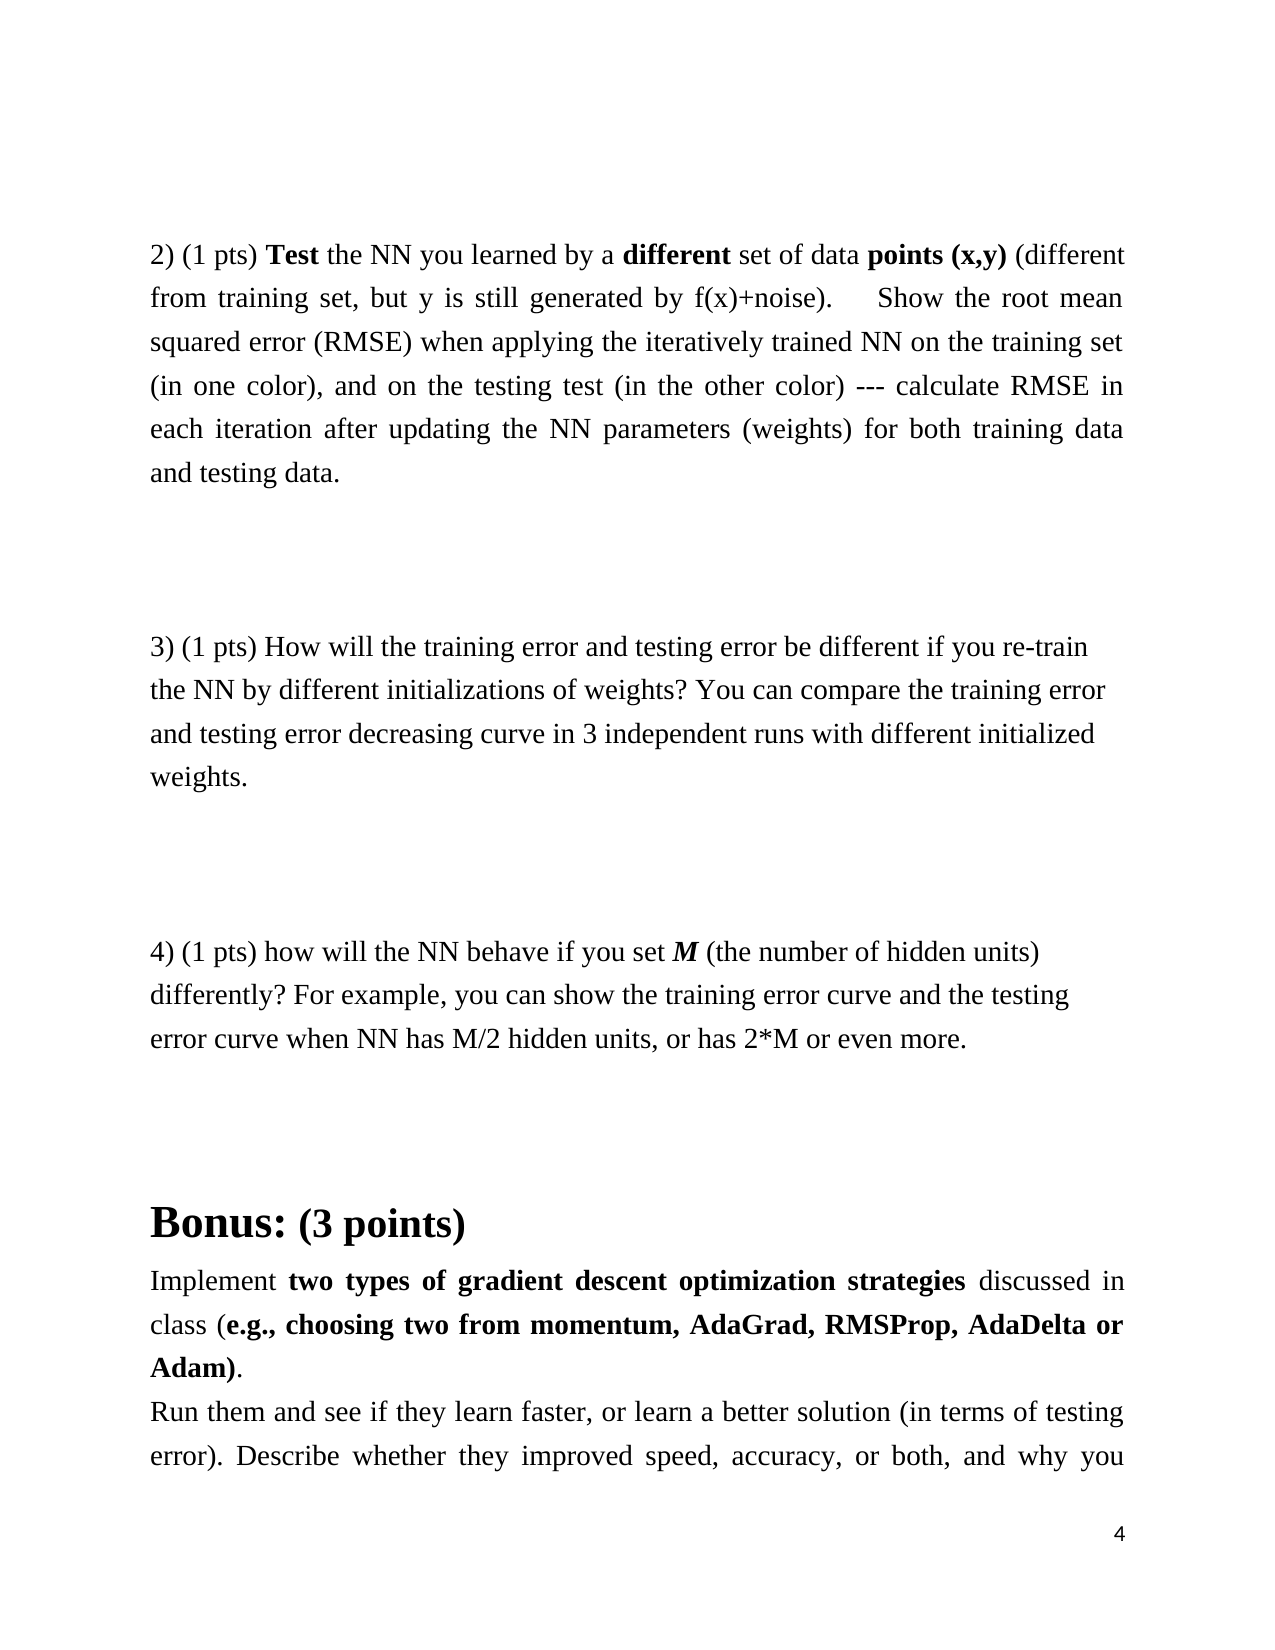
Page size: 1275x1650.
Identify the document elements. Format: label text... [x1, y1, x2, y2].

text 3) (1 pts) How will the training error and testing error be different if you re-train the NN by different initializations of weights? You can compare the training error and testing error decreasing curve in 3 independent runs with different initialized weights. [150, 629, 1125, 793]
text Run them and see if they learn faster, or learn a better solution (in terms of testing error). Describe whether they improved speed, accuracy, or both, and why you [150, 1394, 1125, 1471]
text Bonus: (3 points) [150, 1195, 1125, 1248]
text 2) (1 pts) Test the NN you learned by a different set of data points (x,y) (different from training set, but y is still generated by f(x)+noise). Show the root mean squared error (RMSE) when applying the iteratively trained NN on the training set (in one color), and on the testing test (in the other color) --- calculate RMSE in each iteration after updating the NN parameters (weights) for both training data and testing data. [150, 237, 1125, 488]
text 4) (1 pts) how will the NN behave if you set M (the number of hidden units) differently? For example, you can show the training error curve and the testing error curve when NN has M/2 hidden units, or has 2*M or even more. [150, 934, 1125, 1054]
text Implement two types of gradient descent optimization strategies discussed in class (e.g., choosing two from momentum, AdaGrad, RMSProp, AdaDelta or Adam). [150, 1263, 1125, 1384]
